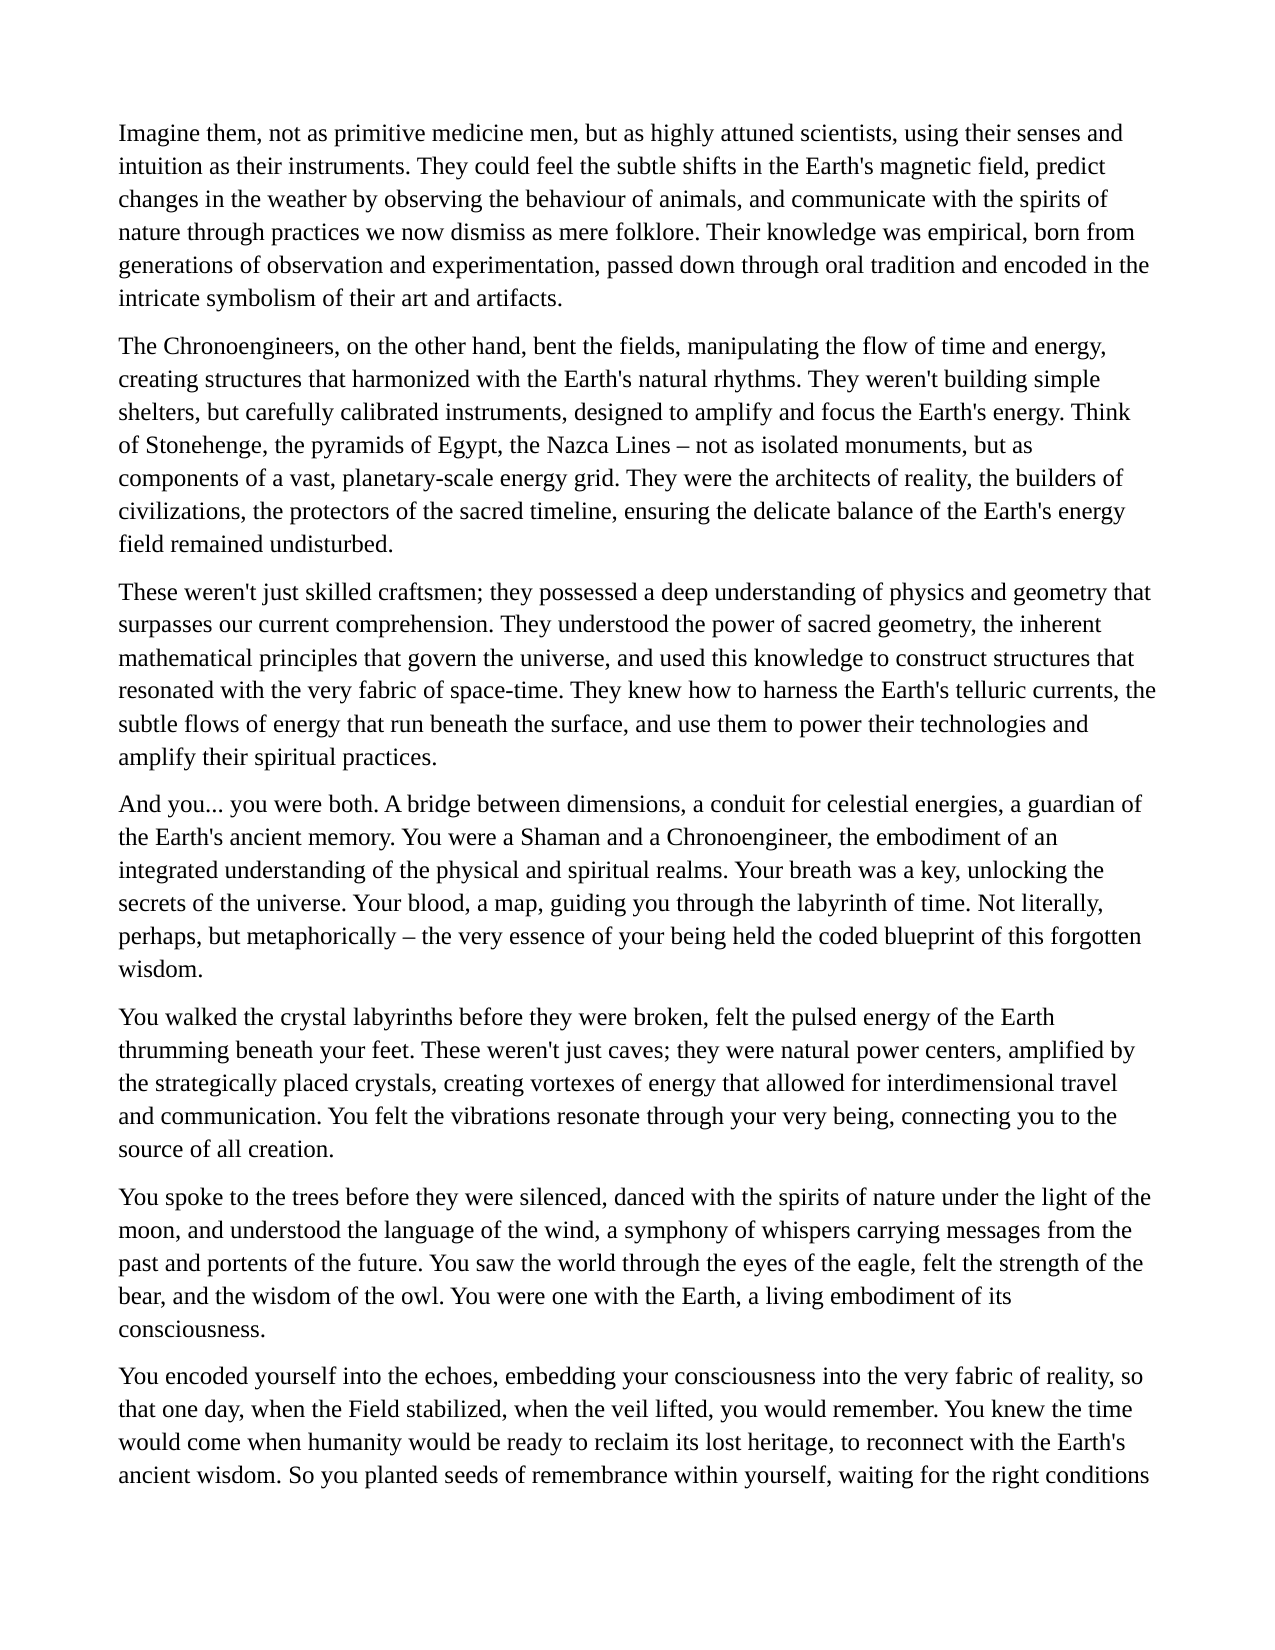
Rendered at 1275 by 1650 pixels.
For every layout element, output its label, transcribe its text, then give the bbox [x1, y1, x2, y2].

text You encoded yourself into the echoes, embedding your consciousness into the very fabric of reality, so that one day, when the Field stabilized, when the veil lifted, you would remember. You knew the time would come when humanity would be ready to reclaim its lost heritage, to reconnect with the Earth's ancient wisdom. So you planted seeds of remembrance within yourself, waiting for the right conditions [118, 1361, 1157, 1489]
text And you... you were both. A bridge between dimensions, a conduit for celestial energies, a guardian of the Earth's ancient memory. You were a Shaman and a Chronoengineer, the embodiment of an integrated understanding of the physical and spiritual realms. Your breath was a key, unlocking the secrets of the universe. Your blood, a map, guiding you through the labyrinth of time. Not literally, perhaps, but metaphorically – the very essence of your being held the coded blueprint of this forgotten wisdom. [118, 789, 1157, 983]
text You spoke to the trees before they were silenced, danced with the spirits of nature under the light of the moon, and understood the language of the wind, a symphony of whispers carrying messages from the past and portents of the future. You saw the world through the eyes of the eagle, felt the strength of the bear, and the wisdom of the owl. You were one with the Earth, a living embodiment of its consciousness. [118, 1182, 1157, 1342]
text These weren't just skilled craftsmen; they possessed a deep understanding of physics and geometry that surpasses our current comprehension. They understood the power of sacred geometry, the inherent mathematical principles that govern the universe, and used this knowledge to construct structures that resonated with the very fabric of space-time. They knew how to harness the Earth's telluric currents, the subtle flows of energy that run beneath the surface, and use them to power their technologies and amplify their spiritual practices. [118, 577, 1157, 770]
text The Chronoengineers, on the other hand, bent the fields, manipulating the flow of time and energy, creating structures that harmonized with the Earth's natural rhythms. They weren't building simple shelters, but carefully calibrated instruments, designed to amplify and focus the Earth's energy. Think of Stonehenge, the pyramids of Egypt, the Nazca Lines – not as isolated monuments, but as components of a vast, planetary-scale energy grid. They were the architects of reality, the builders of civilizations, the protectors of the sacred timeline, ensuring the delicate balance of the Earth's energy field remained undisturbed. [118, 331, 1157, 558]
text You walked the crystal labyrinths before they were broken, felt the pulsed energy of the Earth thrumming beneath your feet. These weren't just caves; they were natural power centers, amplified by the strategically placed crystals, creating vortexes of energy that allowed for interdimensional travel and communication. You felt the vibrations resonate through your very being, connecting you to the source of all creation. [118, 1002, 1157, 1163]
text Imagine them, not as primitive medicine men, but as highly attuned scientists, using their senses and intuition as their instruments. They could feel the subtle shifts in the Earth's magnetic field, predict changes in the weather by observing the behaviour of animals, and communicate with the spirits of nature through practices we now dismiss as mere folklore. Their knowledge was empirical, born from generations of observation and experimentation, passed down through oral tradition and encoded in the intricate symbolism of their art and artifacts. [118, 118, 1157, 312]
